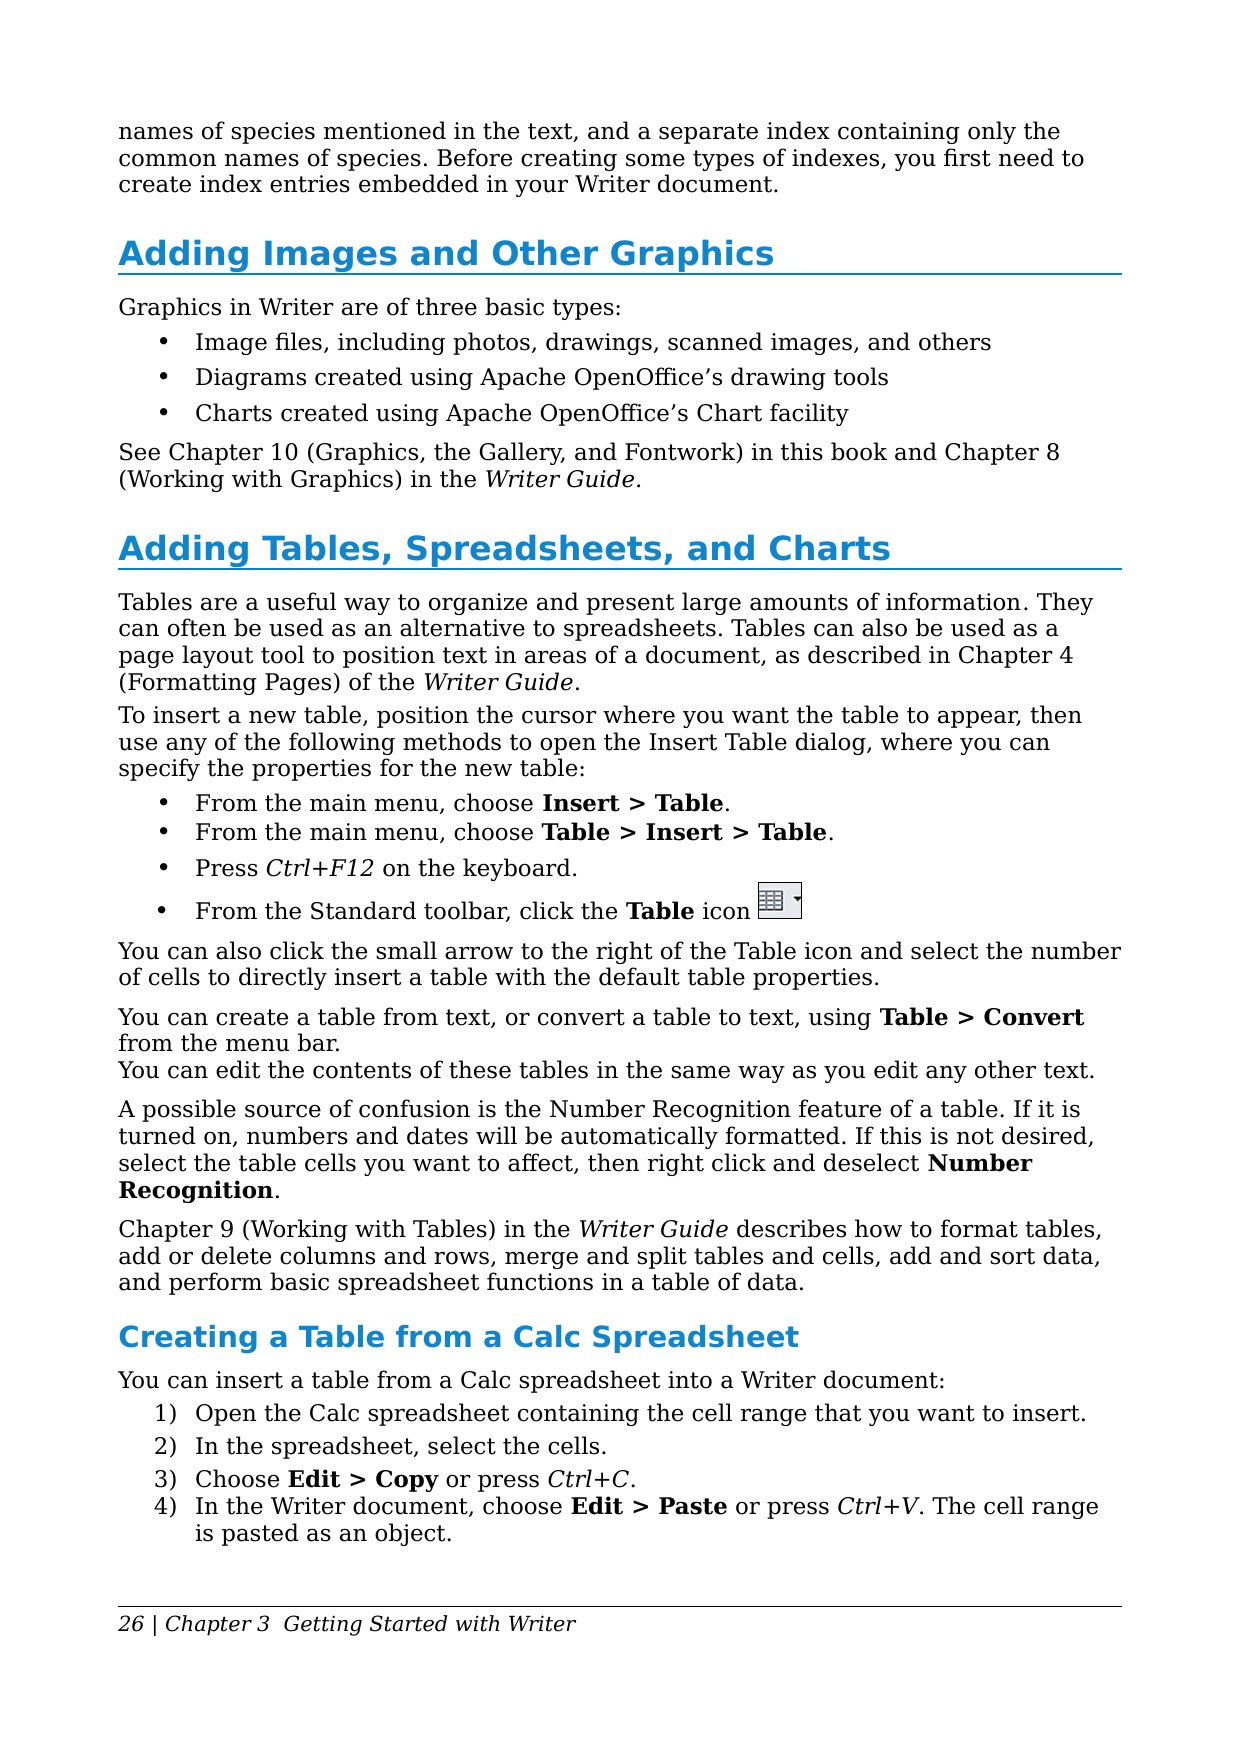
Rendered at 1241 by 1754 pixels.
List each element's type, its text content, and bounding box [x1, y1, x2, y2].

subtitle Adding Tables, Spreadsheets, and Charts [118, 529, 1122, 568]
list From the main menu, choose Insert > Table. [156, 788, 1122, 818]
text A possible source of confusion is the Number Recognition feature of a table. If it is turned on, numbers and dates will be automatically formatted. If this is not desired, select the table cells you want to affect, then right click and deselect Number Recognition. [118, 1096, 1122, 1204]
list To insert a new table, position the cursor where you want the table to appear, then use any of the following methods to open the Insert Table dialog, where you can specify the properties for the new table: [118, 702, 1122, 782]
list Diagrams created using Apache OpenOffice’s drawing tools [156, 363, 1122, 392]
picture [759, 883, 801, 918]
subtitle Creating a Table from a Calc Spreadsheet [118, 1321, 1122, 1354]
text Chapter 9 (Working with Tables) in the Writer Guide describes how to format tables, add or delete columns and rows, merge and split tables and cells, add and sort data, and perform basic spreadsheet functions in a table of data. [118, 1216, 1122, 1296]
text names of species mentioned in the text, and a separate index containing only the common names of species. Before creating some types of indexes, you first need to create index entries embedded in your Writer document. [118, 118, 1122, 198]
list Choose Edit > Copy or press Ctrl+C. [177, 1466, 1122, 1493]
subtitle Adding Images and Other Graphics [118, 234, 1122, 273]
text See Chapter 10 (Graphics, the Gallery, and Fontwork) in this book and Chapter 8 (Working with Graphics) in the Writer Guide. [118, 439, 1122, 493]
list From the main menu, choose Table > Insert > Table. [156, 818, 1122, 847]
list Charts created using Apache OpenOffice’s Chart facility [156, 398, 1122, 427]
list Open the Calc spreadsheet containing the cell range that you want to insert. [177, 1400, 1122, 1427]
list Tables are a useful way to organize and present large amounts of information. They can often be used as an alternative to spreadsheets. Tables can also be used as a page layout tool to position text in areas of a document, as described in Chapter 4 (Formatting Pages) of the Writer Guide. [118, 589, 1122, 696]
list From the Standard toolbar, click the Table icon [154, 882, 1122, 925]
list In the Writer document, choose Edit > Paste or press Ctrl+V. The cell range is pasted as an object. [177, 1493, 1122, 1546]
text You can create a table from text, or convert a table to text, using Table > Convert from the menu bar. [118, 1004, 1122, 1057]
text You can edit the contents of these tables in the same way as you edit any other text. [118, 1057, 1122, 1084]
list Graphics in Writer are of three basic types: [118, 294, 1122, 321]
list In the spreadsheet, select the cells. [177, 1433, 1122, 1459]
text You can also click the small arrow to the right of the Table icon and select the number of cells to directly insert a table with the default table properties. [118, 938, 1122, 991]
list Press Ctrl+F12 on the keyboard. [156, 853, 1122, 882]
list You can insert a table from a Calc spreadsheet into a Writer document: [118, 1367, 1122, 1393]
list Image files, including photos, drawings, scanned images, and others [156, 327, 1122, 356]
